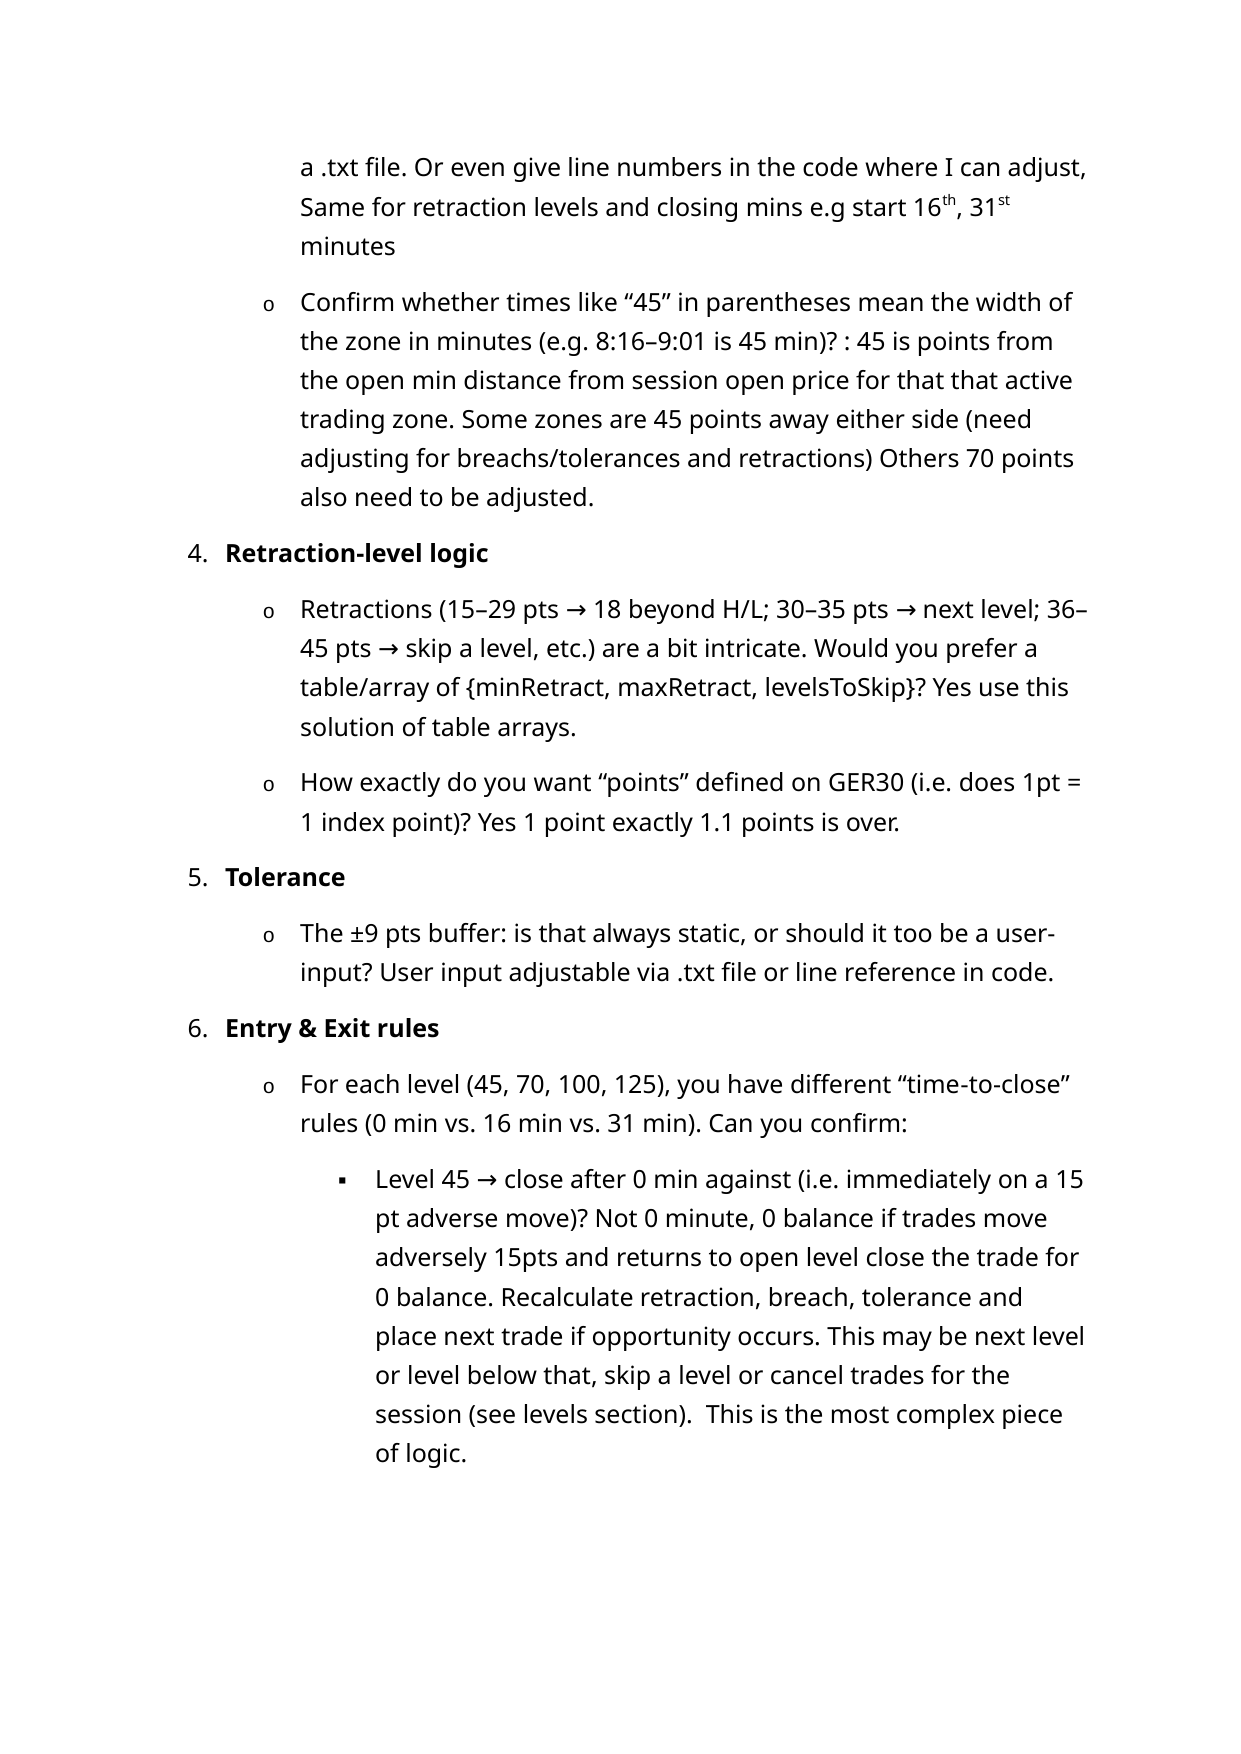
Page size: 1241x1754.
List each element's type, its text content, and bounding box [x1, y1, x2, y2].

list Retraction-level logic [187, 536, 1090, 570]
list Tolerance [187, 860, 1090, 894]
list For each level (45, 70, 100, 125), you have different “time‐to-close” rules (0 min vs. 16 min vs. 31 min). Can you confirm: [262, 1067, 1090, 1140]
list Confirm whether times like “45” in parentheses mean the width of the zone in minutes (e.g. 8:16–9:01 is 45 min)? : 45 is points from the open min distance from session open price for that that active trading zone. Some zones are 45 points away either side (need adjusting for breachs/tolerances and retractions) Others 70 points also need to be adjusted. [262, 284, 1090, 514]
list a .txt file. Or even give line numbers in the code where I can adjust, Same for retraction levels and closing mins e.g start 16th, 31st minutes [262, 150, 1090, 262]
list Retractions (15–29 pts → 18 beyond H/L; 30–35 pts → next level; 36–45 pts → skip a level, etc.) are a bit intricate. Would you prefer a table/array of {minRetract, maxRetract, levelsToSkip}? Yes use this solution of table arrays. [262, 592, 1090, 743]
list Level 45 → close after 0 min against (i.e. immediately on a 15 pt adverse move)? Not 0 minute, 0 balance if trades move adversely 15pts and returns to open level close the trade for 0 balance. Recalculate retraction, breach, tolerance and place next trade if opportunity occurs. This may be next level or level below that, skip a level or cancel trades for the session (see levels section). This is the most complex piece of logic. [337, 1162, 1090, 1470]
list The ±9 pts buffer: is that always static, or should it too be a user-input? User input adjustable via .txt file or line reference in code. [262, 916, 1090, 989]
list How exactly do you want “points” defined on GER30 (i.e. does 1pt = 1 index point)? Yes 1 point exactly 1.1 points is over. [262, 765, 1090, 838]
list Entry & Exit rules [187, 1011, 1090, 1045]
